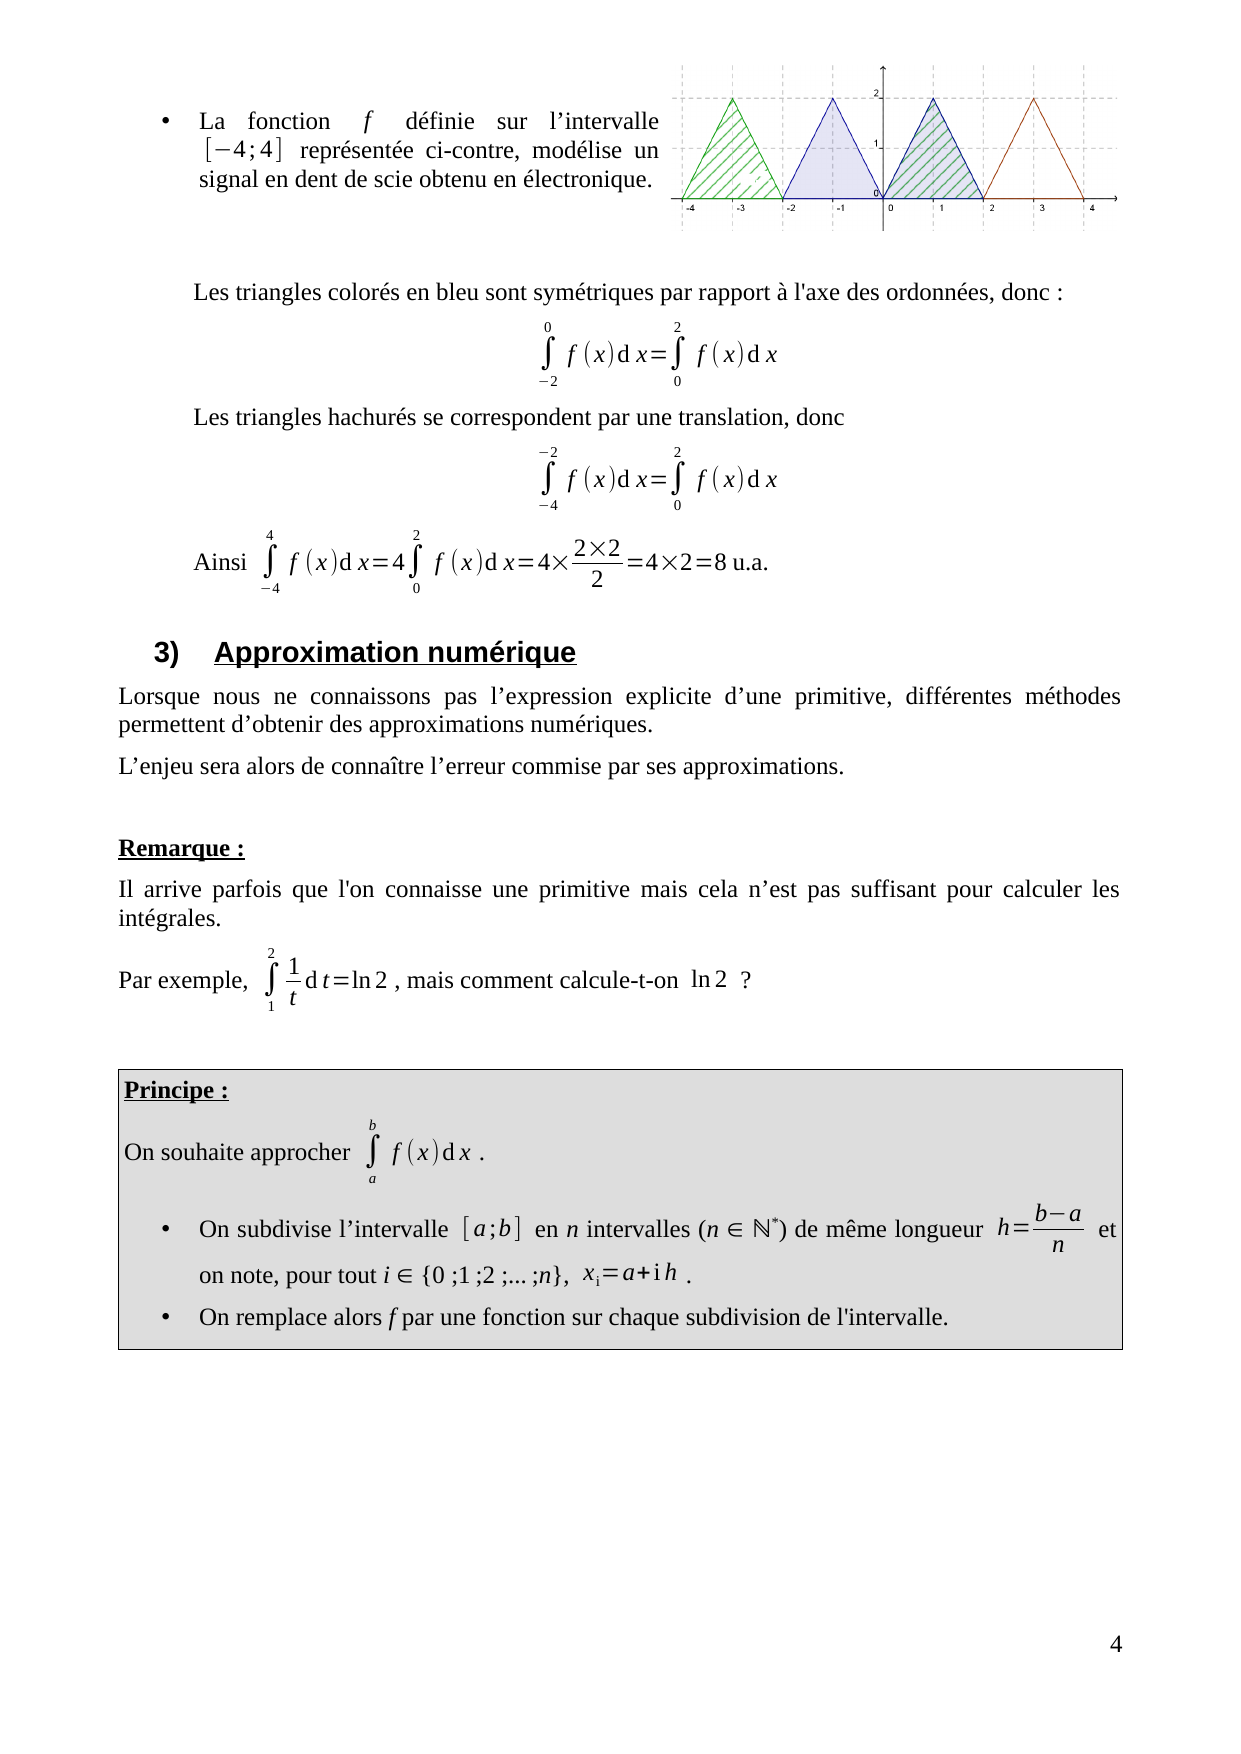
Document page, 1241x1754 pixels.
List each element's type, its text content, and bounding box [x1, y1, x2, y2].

text L’enjeu sera alors de connaître l’erreur commise par ses approximations. [118, 751, 1122, 779]
list Les triangles colorés en bleu sont symétriques par rapport à l'axe des ordonnées, donc : [156, 277, 1122, 306]
list Les triangles hachurés se correspondent par une translation, donc [156, 402, 1122, 431]
list Ainsi u.a. [156, 526, 1122, 597]
table_header Principe : On souhaite approcher . On subdivise l’intervalle en n intervalles (n ∈ ℕ*) de même longueur et on note, pour tout i ∈ {0 ;1 ;2 ;... ;n}, . On remplace alors f par une fonction sur chaque subdivision de l'intervalle. [119, 1070, 1122, 1349]
text Il arrive parfois que l'on connaisse une primitive mais cela n’est pas suffisant pour calculer les intégrales. [118, 874, 1122, 932]
table_header La fonction définie sur l’intervalle représentée ci-contre, modélise un signal en dent de scie obtenu en électronique. [118, 59, 665, 277]
text Remarque : [118, 833, 1122, 862]
subtitle Approximation numérique [153, 635, 1122, 668]
text Par exemple, , mais comment calcule-t-on ? [118, 944, 1122, 1015]
table_header [665, 59, 1123, 277]
text Lorsque nous ne connaissons pas l’expression explicite d’une primitive, différentes méthodes permettent d’obtenir des approximations numériques. [118, 681, 1122, 738]
